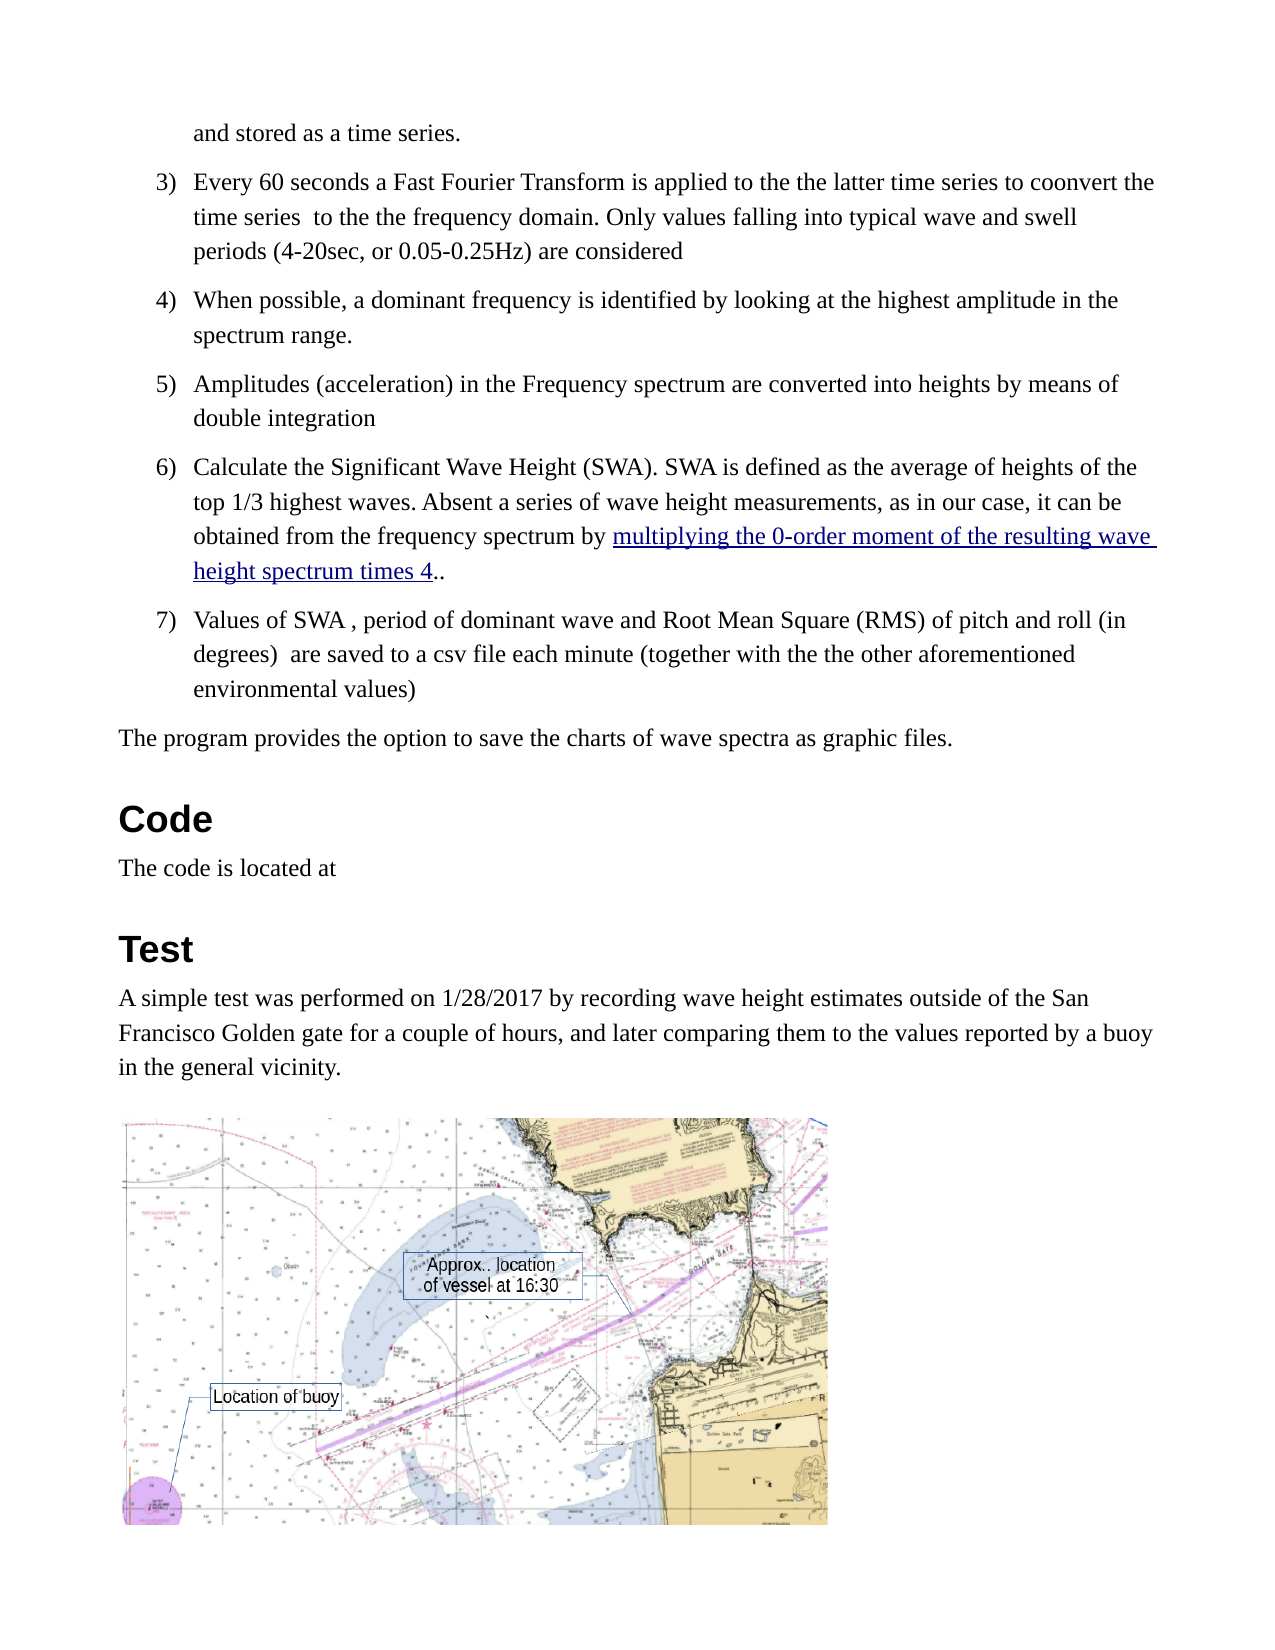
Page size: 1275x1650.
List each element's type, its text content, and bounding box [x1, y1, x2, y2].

text A simple test was performed on 1/28/2017 by recording wave height estimates outside of the San Francisco Golden gate for a couple of hours, and later comparing them to the values reported by a buoy in the general vicinity. [118, 983, 1157, 1081]
text The program provides the option to save the charts of wave spectra as graphic files. [118, 723, 1157, 752]
subtitle Test [118, 927, 1157, 971]
list Every 60 seconds a Fast Fourier Transform is applied to the the latter time series to coonvert the time series to the the frequency domain. Only values falling into typical wave and swell periods (4-20sec, or 0.05-0.25Hz) are considered [156, 167, 1157, 265]
list Calculate the Significant Wave Height (SWA). SWA is defined as the average of heights of the top 1/3 highest waves. Absent a series of wave height measurements, as in our case, it can be obtained from the frequency spectrum by multiplying the 0-order moment of the resulting wave height spectrum times 4.. [156, 452, 1157, 584]
picture [122, 1118, 828, 1525]
text The code is located at [118, 853, 1157, 882]
subtitle Code [118, 797, 1157, 841]
list The vertical acceleration value relative to the earth frame (and converted to m/sec2) is obtained as the module of the vectorial sum of x, y and z (the boat is pitching and rolling all the time) and stored as a time series. [156, 118, 1157, 147]
list When possible, a dominant frequency is identified by looking at the highest amplitude in the spectrum range. [156, 285, 1157, 348]
list Amplitudes (acceleration) in the Frequency spectrum are converted into heights by means of double integration [156, 369, 1157, 432]
list Values of SWA , period of dominant wave and Root Mean Square (RMS) of pitch and roll (in degrees) are saved to a csv file each minute (together with the the other aforementioned environmental values) [156, 605, 1157, 702]
